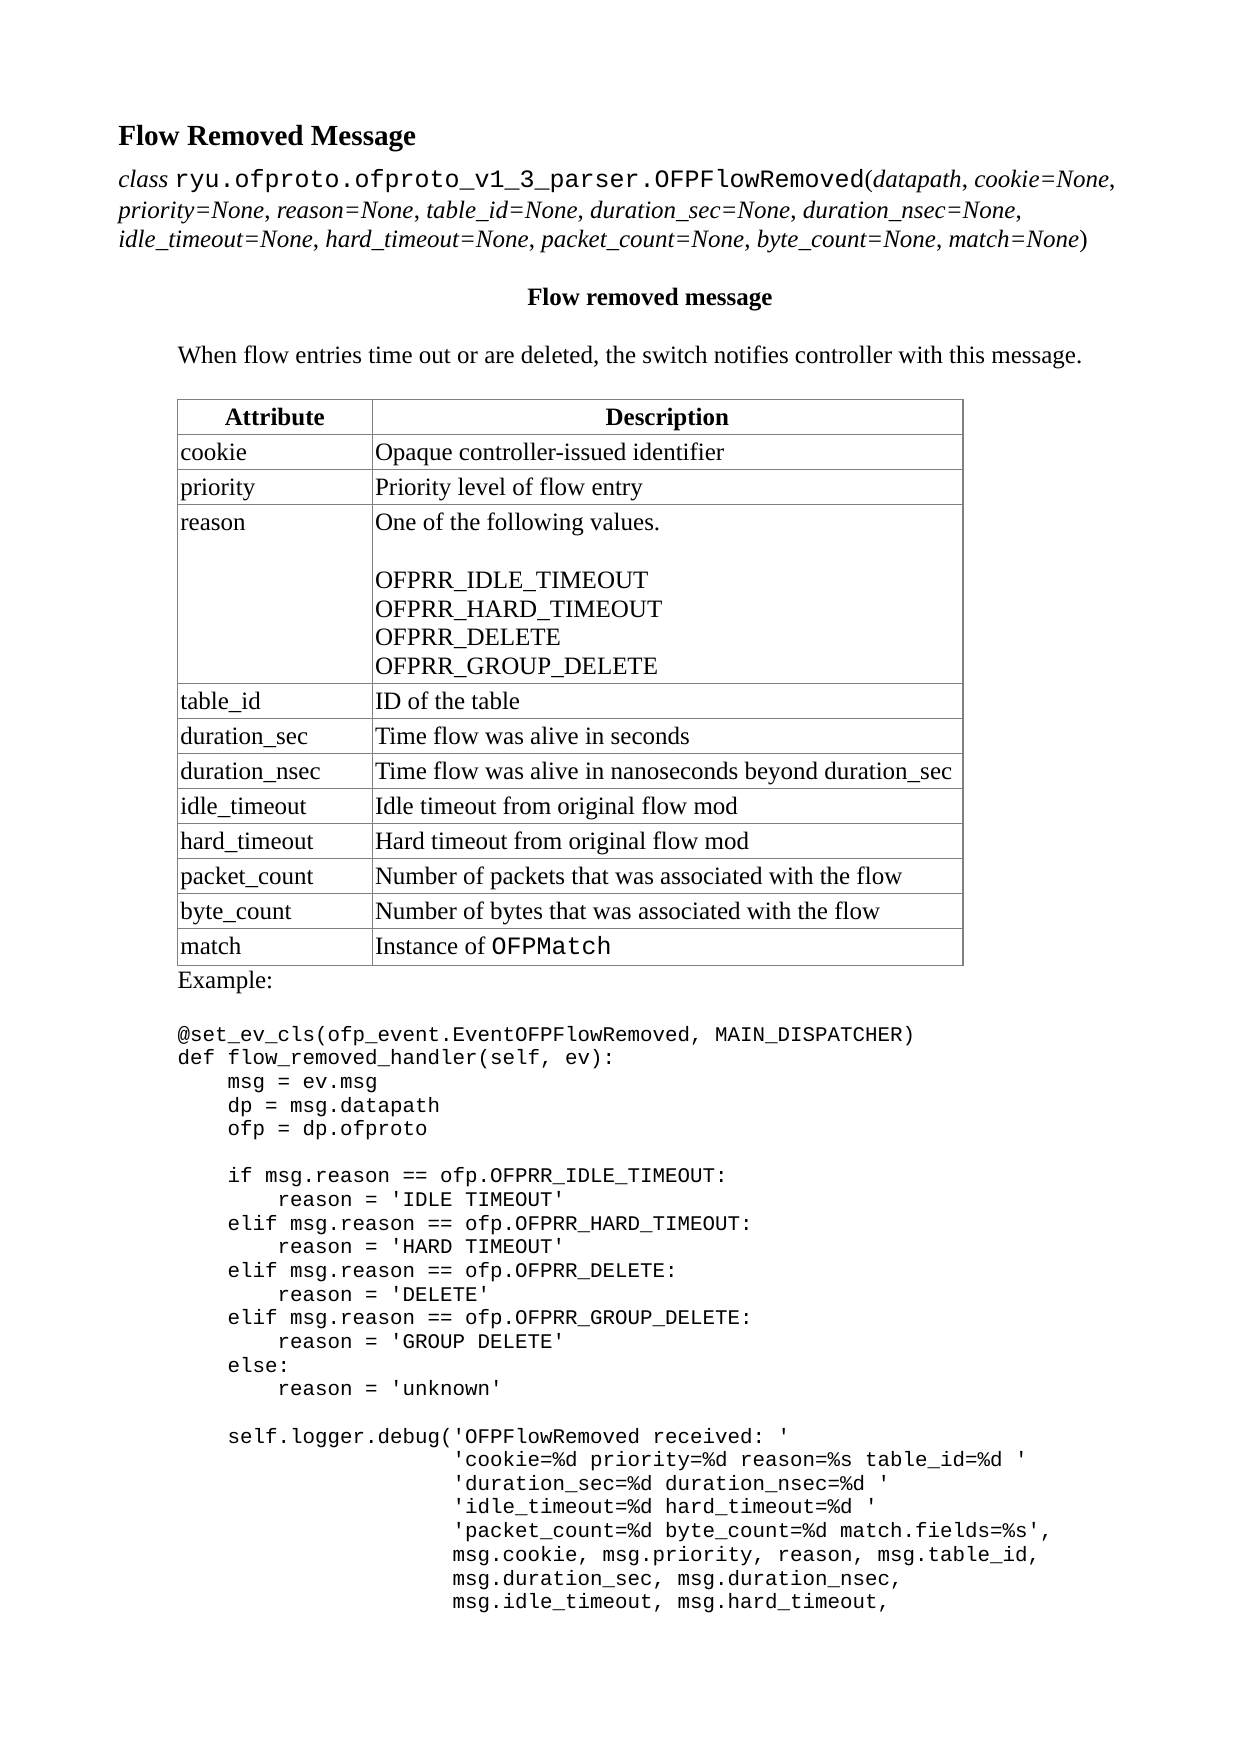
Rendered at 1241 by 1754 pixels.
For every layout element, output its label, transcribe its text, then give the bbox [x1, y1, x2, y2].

text reason = 'unknown' [177, 1378, 1122, 1402]
text 'duration_sec=%d duration_nsec=%d ' [177, 1473, 1122, 1497]
text self.logger.debug('OFPFlowRemoved received: ' [177, 1426, 1122, 1449]
table_cell Number of packets that was associated with the flow [373, 859, 962, 893]
text @set_ev_cls(ofp_event.EventOFPFlowRemoved, MAIN_DISPATCHER) [177, 1024, 1122, 1047]
text elif msg.reason == ofp.OFPRR_HARD_TIMEOUT: [177, 1213, 1122, 1236]
table_cell cookie [178, 435, 372, 468]
text 'packet_count=%d byte_count=%d match.fields=%s', [177, 1520, 1122, 1544]
subtitle class ryu.ofproto.ofproto_v1_3_parser.OFPFlowRemoved(datapath, cookie=None, priority=None, reason=None, table_id=None, duration_sec=None, duration_nsec=None, idle_timeout=None, hard_timeout=None, packet_count=None, byte_count=None, match=None) [118, 164, 1122, 252]
table_header Attribute [178, 400, 372, 433]
text reason = 'GROUP DELETE' [177, 1331, 1122, 1355]
text ofp = dp.ofproto [177, 1118, 1122, 1142]
text msg.cookie, msg.priority, reason, msg.table_id, [177, 1544, 1122, 1567]
text elif msg.reason == ofp.OFPRR_GROUP_DELETE: [177, 1307, 1122, 1331]
table_cell priority [178, 470, 372, 503]
table_cell idle_timeout [178, 789, 372, 823]
text 'idle_timeout=%d hard_timeout=%d ' [177, 1497, 1122, 1520]
text reason = 'HARD TIMEOUT' [177, 1236, 1122, 1260]
table_cell duration_nsec [178, 754, 372, 788]
table_cell table_id [178, 684, 372, 718]
table_cell hard_timeout [178, 824, 372, 858]
table_cell Instance of OFPMatch [373, 929, 962, 965]
table_cell Time flow was alive in nanoseconds beyond duration_sec [373, 754, 962, 788]
text 'cookie=%d priority=%d reason=%s table_id=%d ' [177, 1449, 1122, 1473]
table_cell Opaque controller-issued identifier [373, 435, 962, 468]
table_header Description [373, 400, 962, 433]
table_cell reason [178, 505, 372, 683]
table_cell Number of bytes that was associated with the flow [373, 894, 962, 928]
table_cell One of the following values. OFPRR_IDLE_TIMEOUT OFPRR_HARD_TIMEOUT OFPRR_DELETE OFPRR_GROUP_DELETE [373, 505, 962, 683]
text reason = 'DELETE' [177, 1284, 1122, 1307]
text dp = msg.datapath [177, 1094, 1122, 1118]
text msg.duration_sec, msg.duration_nsec, [177, 1567, 1122, 1591]
table_cell Hard timeout from original flow mod [373, 824, 962, 858]
table_cell ID of the table [373, 684, 962, 718]
list Flow removed message [177, 282, 1122, 311]
table_cell Time flow was alive in seconds [373, 719, 962, 753]
subtitle Flow Removed Message [118, 118, 1122, 152]
table_cell duration_sec [178, 719, 372, 753]
table_cell Idle timeout from original flow mod [373, 789, 962, 823]
text else: [177, 1355, 1122, 1378]
text elif msg.reason == ofp.OFPRR_DELETE: [177, 1260, 1122, 1284]
table_cell byte_count [178, 894, 372, 928]
table_cell Priority level of flow entry [373, 470, 962, 503]
text def flow_removed_handler(self, ev): [177, 1047, 1122, 1071]
text if msg.reason == ofp.OFPRR_IDLE_TIMEOUT: [177, 1166, 1122, 1189]
table_cell match [178, 929, 372, 965]
text msg = ev.msg [177, 1071, 1122, 1094]
list Example: [177, 965, 1122, 994]
text msg.idle_timeout, msg.hard_timeout, [177, 1591, 1122, 1615]
text reason = 'IDLE TIMEOUT' [177, 1189, 1122, 1213]
list When flow entries time out or are deleted, the switch notifies controller with this message. [177, 340, 1122, 369]
table_cell packet_count [178, 859, 372, 893]
